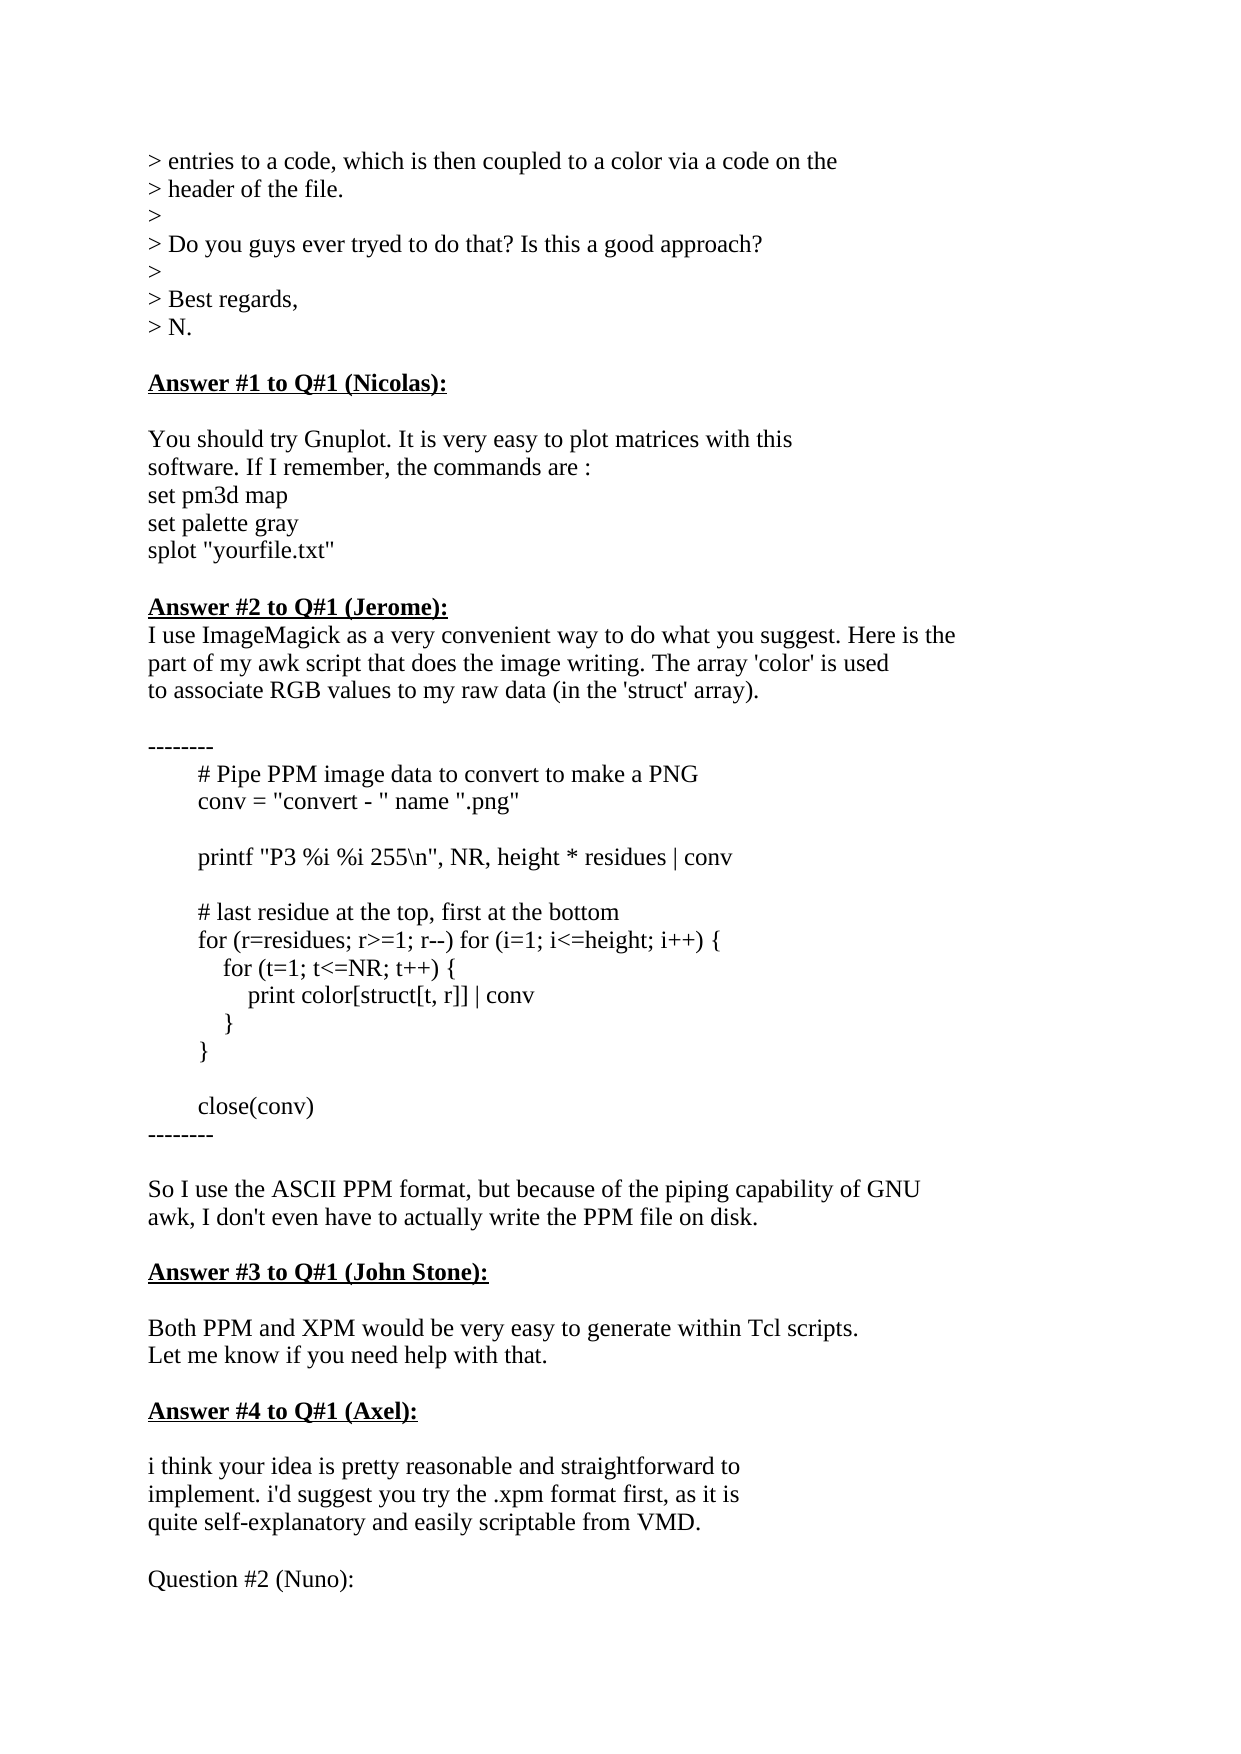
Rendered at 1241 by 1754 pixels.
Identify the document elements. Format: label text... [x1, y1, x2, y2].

text -------- [148, 732, 1092, 760]
text I use ImageMagick as a very convenient way to do what you suggest. Here is the [148, 621, 1092, 649]
text -------- [148, 1120, 1092, 1148]
text print color[struct[t, r]] | conv [148, 981, 1092, 1009]
text for (r=residues; r>=1; r--) for (i=1; i<=height; i++) { [148, 926, 1092, 954]
text i think your idea is pretty reasonable and straightforward to [148, 1452, 1092, 1480]
text # Pipe PPM image data to convert to make a PNG [148, 760, 1092, 787]
text conv = "convert - " name ".png" [148, 787, 1092, 815]
text set palette gray [148, 509, 1092, 536]
text splot "yourfile.txt" [148, 536, 1092, 564]
text implement. i'd suggest you try the .xpm format first, as it is [148, 1480, 1092, 1508]
text part of my awk script that does the image writing. The array 'color' is used [148, 649, 1092, 677]
text for (t=1; t<=NR; t++) { [148, 954, 1092, 981]
text > Do you guys ever tryed to do that? Is this a good approach? [148, 230, 1092, 258]
text quite self-explanatory and easily scriptable from VMD. [148, 1508, 1092, 1536]
text awk, I don't even have to actually write the PPM file on disk. [148, 1203, 1092, 1231]
text You should try Gnuplot. It is very easy to plot matrices with this [148, 426, 1092, 453]
text Answer #3 to Q#1 (John Stone): [148, 1258, 1092, 1286]
text Answer #4 to Q#1 (Axel): [148, 1397, 1092, 1425]
text > Best regards, [148, 286, 1092, 313]
text Answer #1 to Q#1 (Nicolas): [148, 369, 1092, 396]
text > [148, 202, 1092, 230]
text Both PPM and XPM would be very easy to generate within Tcl scripts. [148, 1314, 1092, 1342]
text Answer #2 to Q#1 (Jerome): [148, 593, 1092, 621]
text software. If I remember, the commands are : [148, 453, 1092, 481]
text set pm3d map [148, 481, 1092, 509]
text } [148, 1009, 1092, 1037]
text > N. [148, 313, 1092, 341]
text Question #2 (Nuno): [148, 1565, 1092, 1592]
text to associate RGB values to my raw data (in the 'struct' array). [148, 677, 1092, 704]
text > header of the file. [148, 175, 1092, 202]
text > [148, 258, 1092, 286]
text } [148, 1037, 1092, 1064]
text So I use the ASCII PPM format, but because of the piping capability of GNU [148, 1175, 1092, 1203]
text > entries to a code, which is then coupled to a color via a code on the [148, 147, 1092, 175]
text Let me know if you need help with that. [148, 1342, 1092, 1369]
text printf "P3 %i %i 255\n", NR, height * residues | conv [148, 843, 1092, 871]
text close(conv) [148, 1092, 1092, 1120]
text # last residue at the top, first at the bottom [148, 898, 1092, 926]
